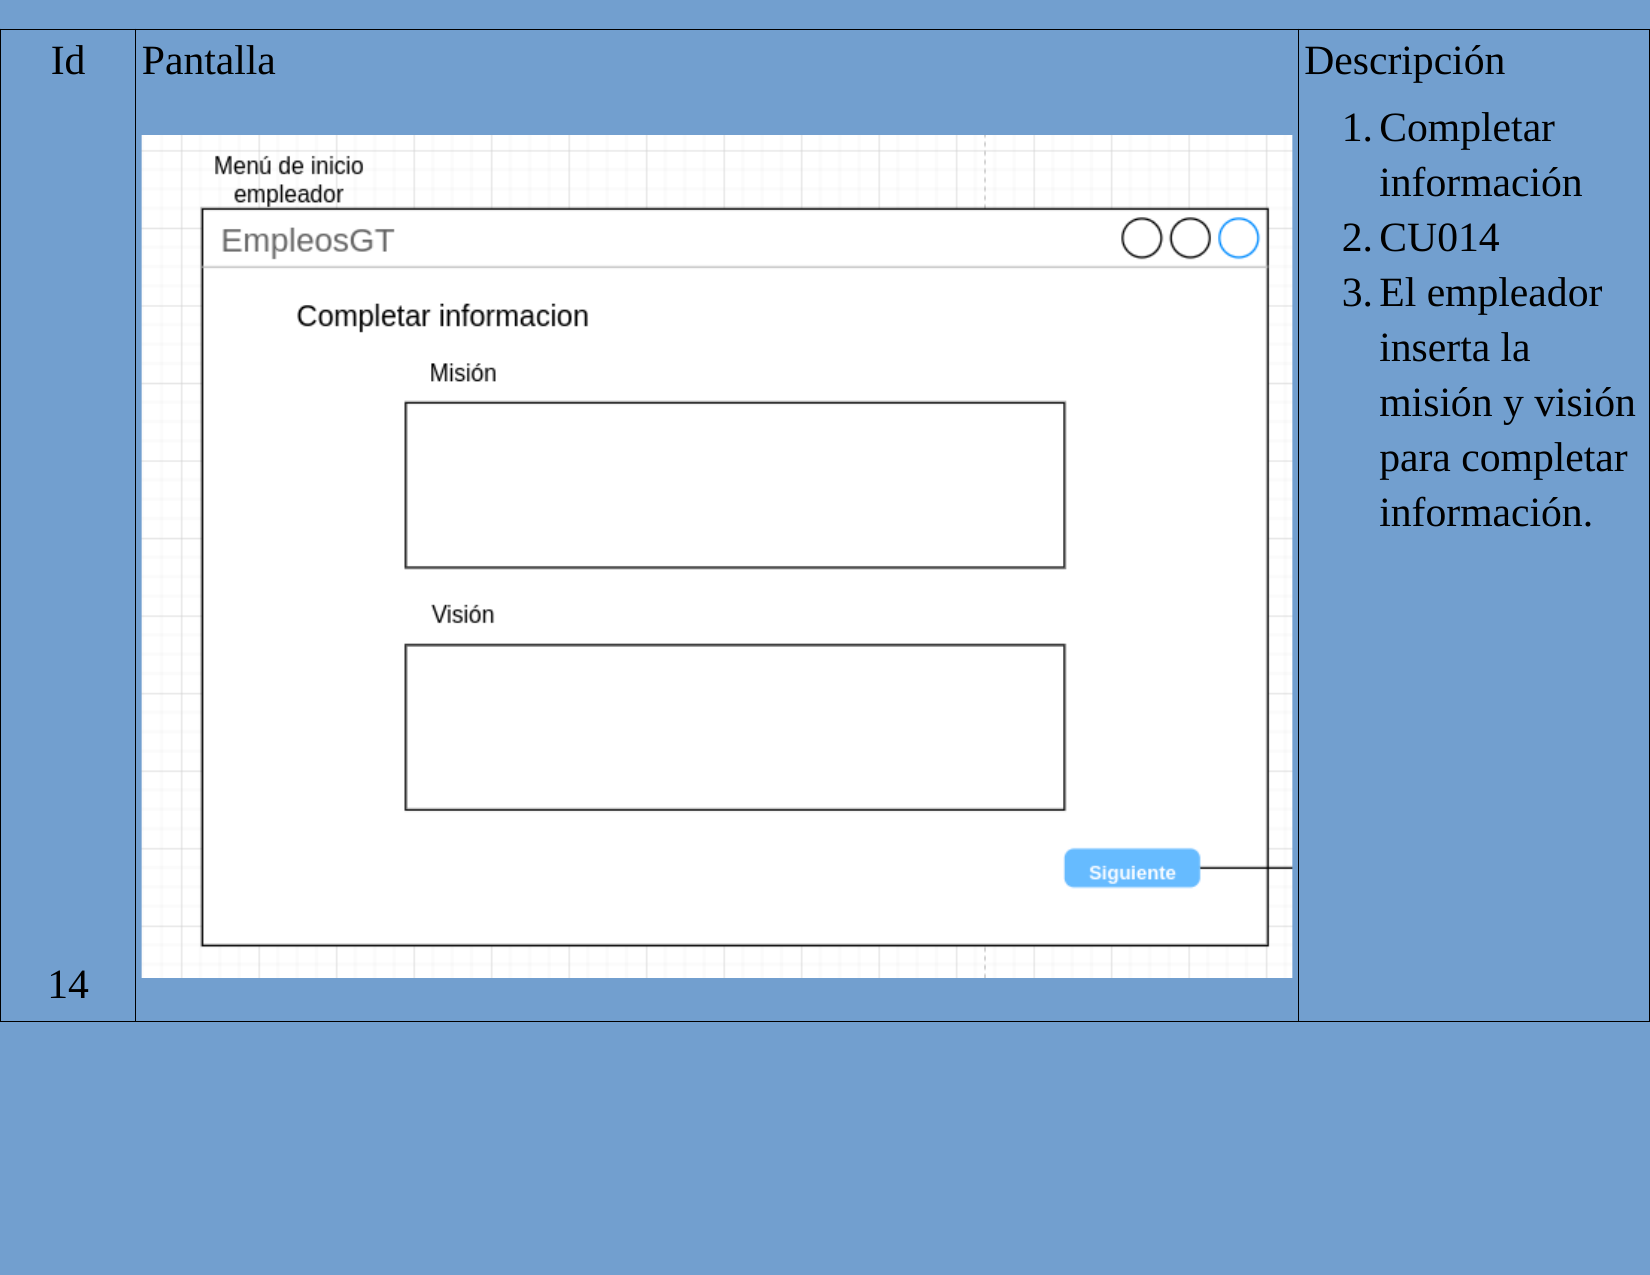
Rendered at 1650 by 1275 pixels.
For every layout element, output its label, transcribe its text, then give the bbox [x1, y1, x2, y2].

table_cell [136, 96, 1298, 1021]
table_cell Completar información CU014 El empleador inserta la misión y visión para completar información. [1299, 96, 1649, 1021]
picture [141, 135, 1293, 978]
table_header Id [1, 30, 135, 96]
table_header Descripción [1299, 30, 1649, 96]
table_header Pantalla [136, 30, 1298, 96]
table_cell 14 [1, 96, 135, 1021]
